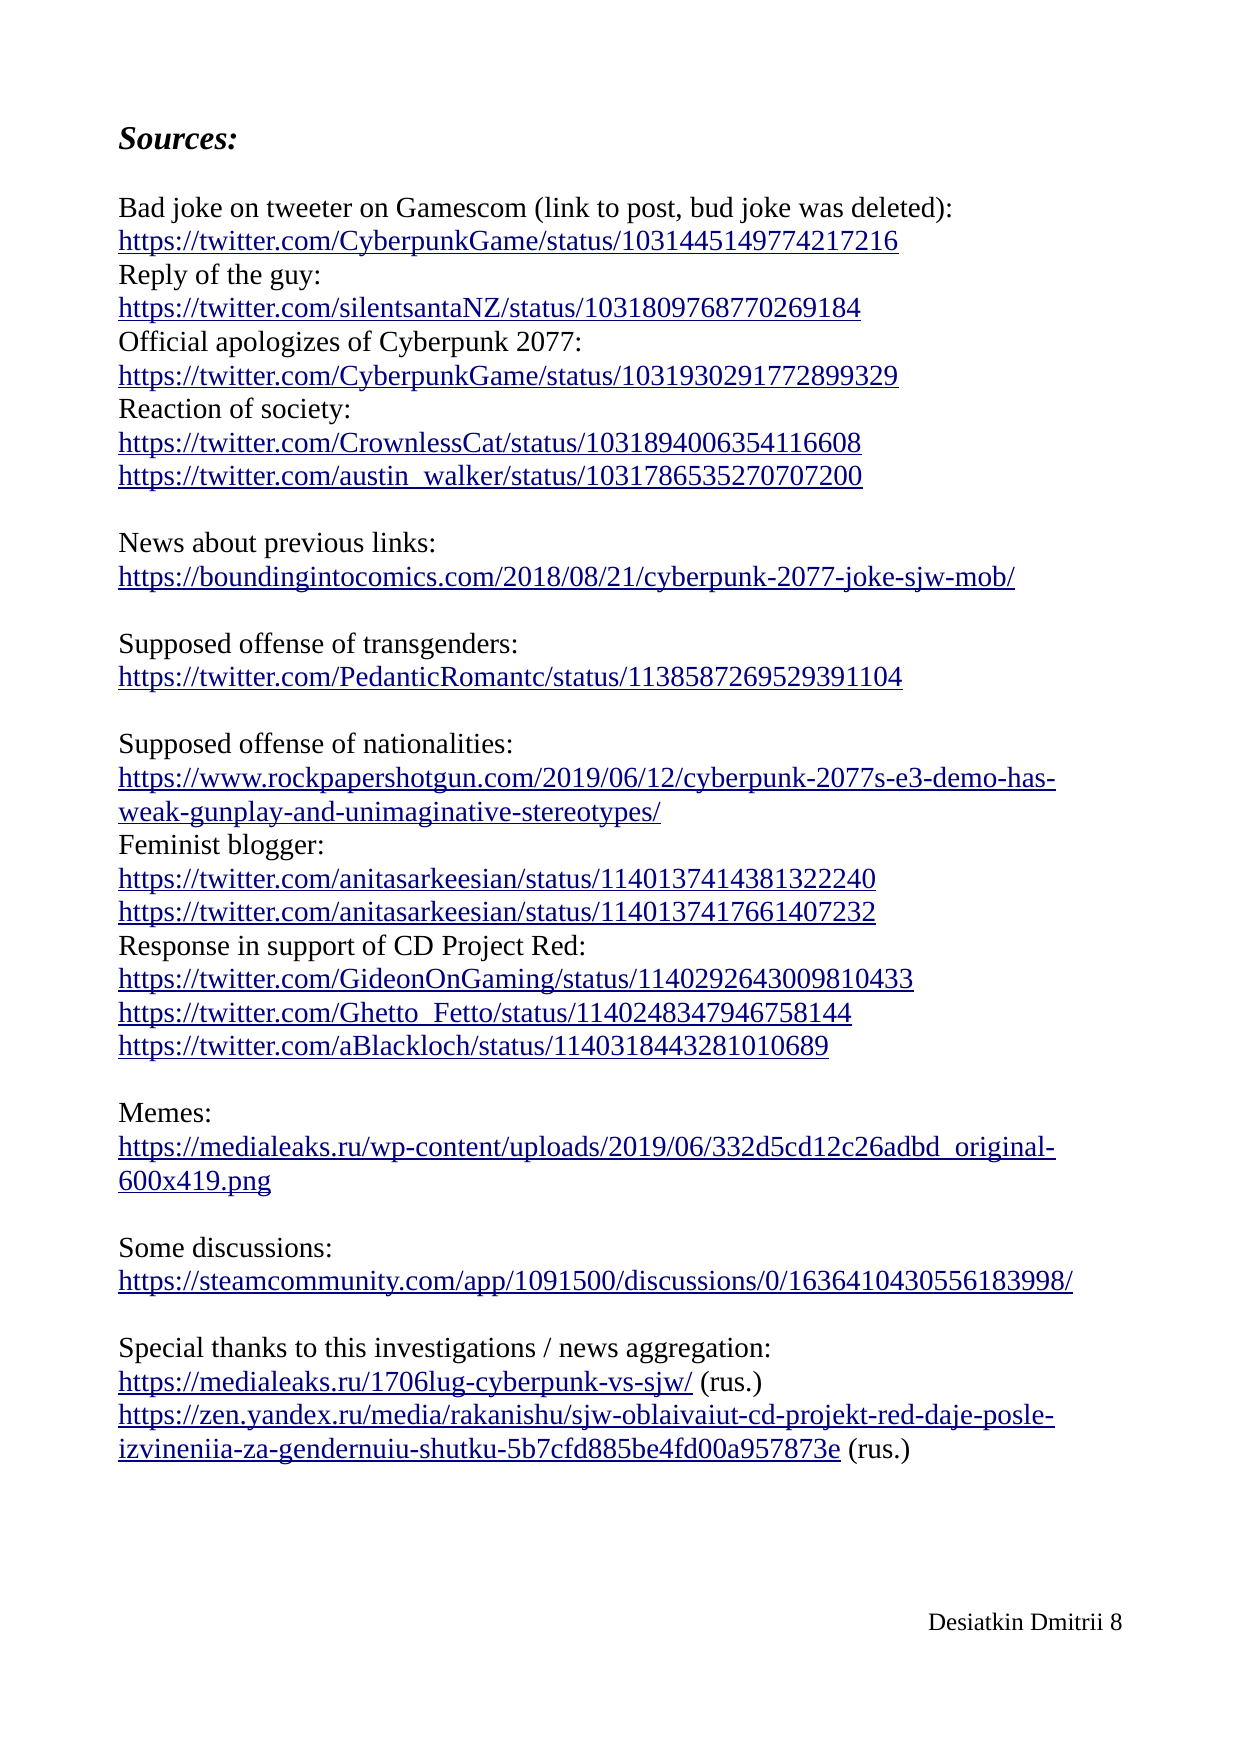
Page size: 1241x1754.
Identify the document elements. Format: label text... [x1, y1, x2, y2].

text https://twitter.com/anitasarkeesian/status/1140137417661407232 [118, 894, 1122, 928]
text https://twitter.com/PedanticRomantc/status/1138587269529391104 [118, 659, 1122, 693]
text https://twitter.com/silentsantaNZ/status/1031809768770269184 [118, 291, 1122, 324]
text Reply of the guy: [118, 257, 1122, 291]
text News about previous links: [118, 525, 1122, 559]
text https://twitter.com/Ghetto_Fetto/status/1140248347946758144 [118, 995, 1122, 1028]
text https://boundingintocomics.com/2018/08/21/cyberpunk-2077-joke-sjw-mob/ [118, 559, 1122, 592]
text Reaction of society: [118, 391, 1122, 425]
text https://medialeaks.ru/1706lug-cyberpunk-vs-sjw/ (rus.) [118, 1364, 1122, 1397]
text https://www.rockpapershotgun.com/2019/06/12/cyberpunk-2077s-e3-demo-has-weak-gunplay-and-unimaginative-stereotypes/ [118, 760, 1122, 827]
text Memes: [118, 1096, 1122, 1129]
text Response in support of CD Project Red: [118, 928, 1122, 961]
text Supposed offense of nationalities: [118, 727, 1122, 760]
text https://twitter.com/austin_walker/status/1031786535270707200 [118, 458, 1122, 492]
text https://twitter.com/CyberpunkGame/status/1031445149774217216 [118, 223, 1122, 257]
text Special thanks to this investigations / news aggregation: [118, 1330, 1122, 1364]
text https://zen.yandex.ru/media/rakanishu/sjw-oblaivaiut-cd-projekt-red-daje-posle-izvineniia-za-gendernuiu-shutku-5b7cfd885be4fd00a957873e (rus.) [118, 1397, 1122, 1464]
text https://twitter.com/aBlackloch/status/1140318443281010689 [118, 1028, 1122, 1062]
text https://medialeaks.ru/wp-content/uploads/2019/06/332d5cd12c26adbd_original-600x419.png [118, 1129, 1122, 1196]
text https://twitter.com/CrownlessCat/status/1031894006354116608 [118, 425, 1122, 458]
text Sources: [118, 118, 1122, 156]
text https://twitter.com/GideonOnGaming/status/1140292643009810433 [118, 961, 1122, 995]
text Supposed offense of transgenders: [118, 626, 1122, 659]
text Feminist blogger: [118, 827, 1122, 861]
text https://twitter.com/CyberpunkGame/status/1031930291772899329 [118, 358, 1122, 391]
text Bad joke on tweeter on Gamescom (link to post, bud joke was deleted): [118, 190, 1122, 223]
text https://steamcommunity.com/app/1091500/discussions/0/1636410430556183998/ [118, 1263, 1122, 1297]
text Some discussions: [118, 1230, 1122, 1263]
text Official apologizes of Cyberpunk 2077: [118, 324, 1122, 358]
text https://twitter.com/anitasarkeesian/status/1140137414381322240 [118, 861, 1122, 894]
